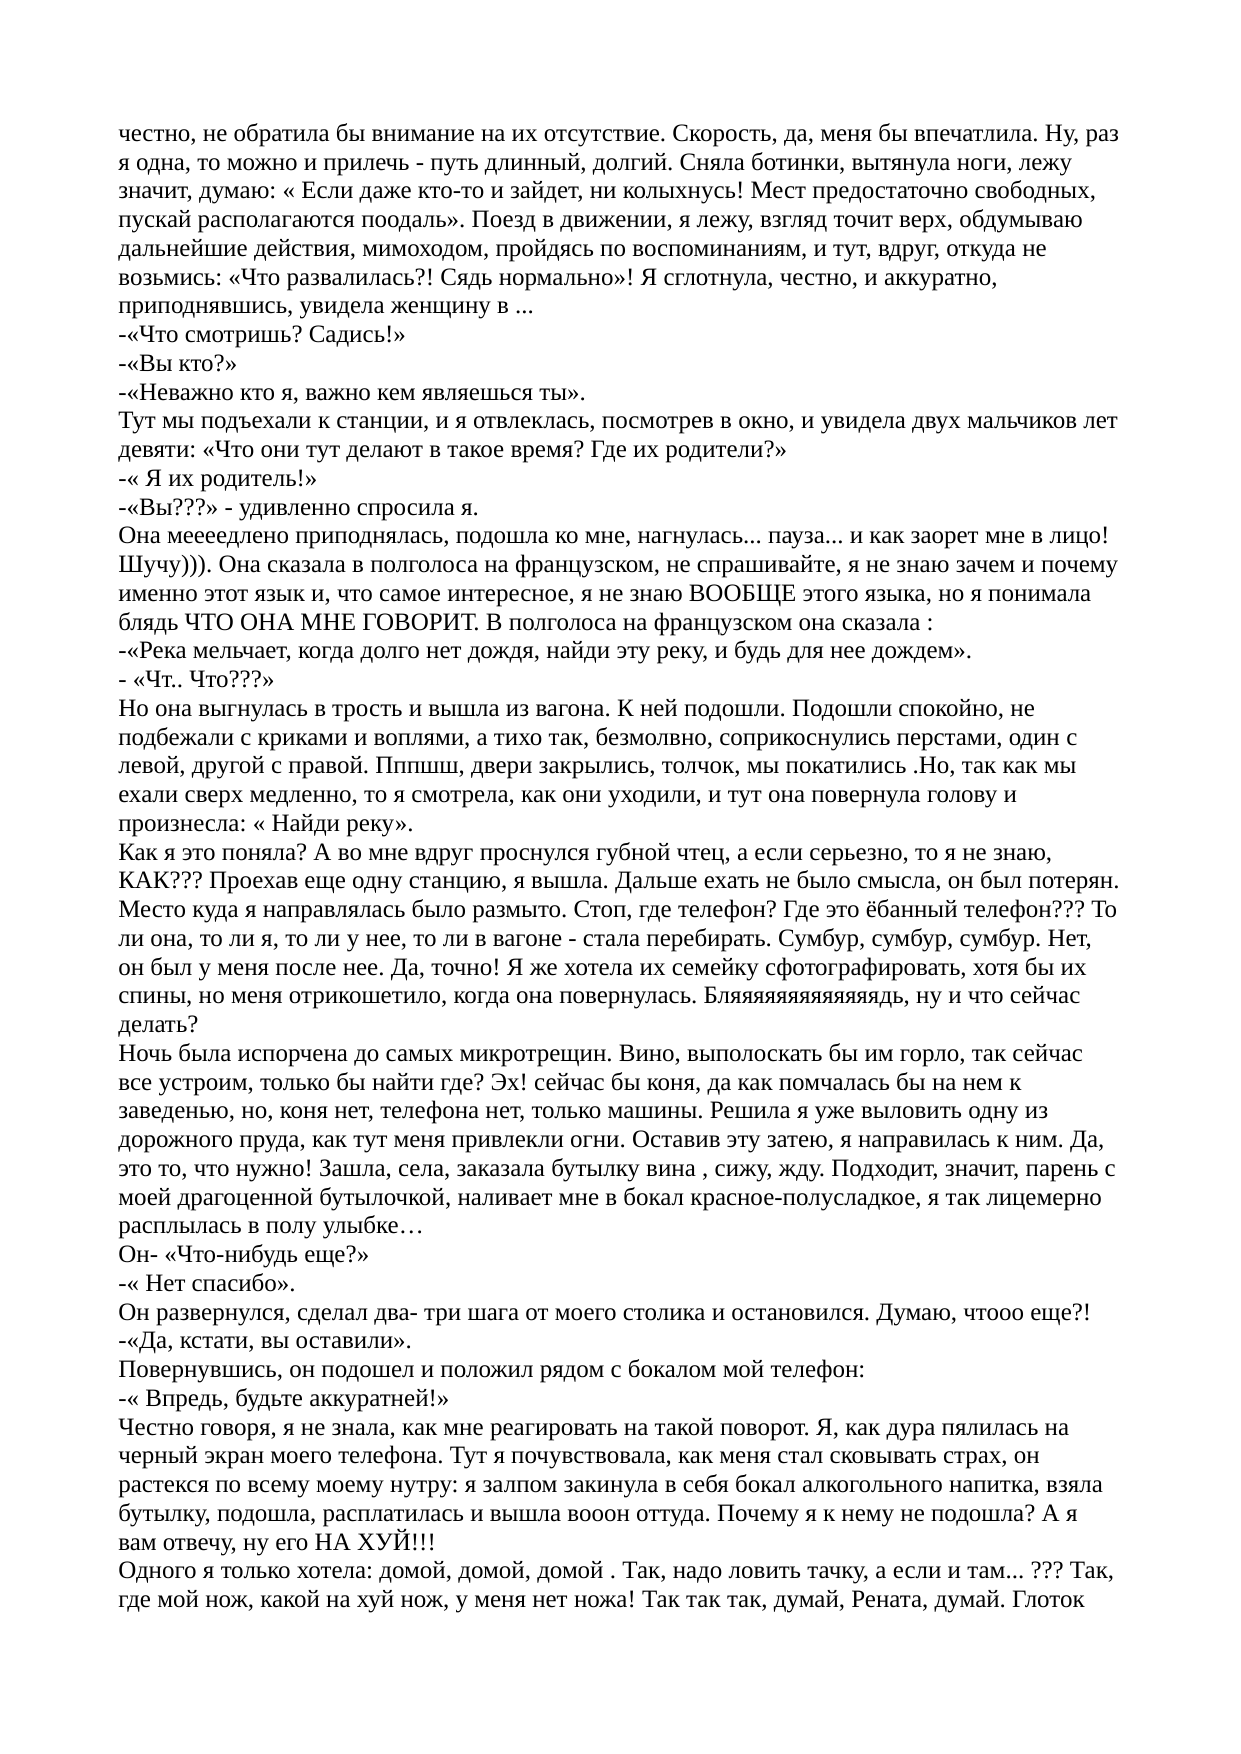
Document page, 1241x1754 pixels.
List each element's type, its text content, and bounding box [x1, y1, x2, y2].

text честно, не обратила бы внимание на их отсутствие. Скорость, да, меня бы впечатлила. Ну, раз я одна, то можно и прилечь - путь длинный, долгий. Сняла ботинки, вытянула ноги, лежу значит, думаю: « Если даже кто-то и зайдет, ни колыхнусь! Мест предостаточно свободных, пускай располагаются поодаль». Поезд в движении, я лежу, взгляд точит верх, обдумываю дальнейшие действия, мимоходом, пройдясь по воспоминаниям, и тут, вдруг, откуда не возьмись: «Что развалилась?! Сядь нормально»! Я сглотнула, честно, и аккуратно, приподнявшись, увидела женщину в ... -«Что смотришь? Садись!» -«Вы кто?» -«Неважно кто я, важно кем являешься ты». Тут мы подъехали к станции, и я отвлеклась, посмотрев в окно, и увидела двух мальчиков лет девяти: «Что они тут делают в такое время? Где их родители?» -« Я их родитель!» -«Вы???» - удивленно спросила я. Она меееедлено приподнялась, подошла ко мне, нагнулась... пауза... и как заорет мне в лицо! Шучу))). Она сказала в полголоса на французском, не спрашивайте, я не знаю зачем и почему именно этот язык и, что самое интересное, я не знаю ВООБЩЕ этого языка, но я понимала блядь ЧТО ОНА МНЕ ГОВОРИТ. В полголоса на французском она сказала : -«Река мельчает, когда долго нет дождя, найди эту реку, и будь для нее дождем». - «Чт.. Что???» Но она выгнулась в трость и вышла из вагона. К ней подошли. Подошли спокойно, не подбежали с криками и воплями, а тихо так, безмолвно, соприкоснулись перстами, один с левой, другой с правой. Пппшш, двери закрылись, толчок, мы покатились .Но, так как мы ехали сверх медленно, то я смотрела, как они уходили, и тут она повернула голову и произнесла: « Найди реку». Как я это поняла? А во мне вдруг проснулся губной чтец, а если серьезно, то я не знаю, КАК??? Проехав еще одну станцию, я вышла. Дальше ехать не было смысла, он был потерян. Место куда я направлялась было размыто. Стоп, где телефон? Где это ёбанный телефон??? То ли она, то ли я, то ли у нее, то ли в вагоне - стала перебирать. Сумбур, сумбур, сумбур. Нет, он был у меня после нее. Да, точно! Я же хотела их семейку сфотографировать, хотя бы их спины, но меня отрикошетило, когда она повернулась. Бляяяяяяяяяяяяядь, ну и что сейчас делать? Ночь была испорчена до самых микротрещин. Вино, выполоскать бы им горло, так сейчас все устроим, только бы найти где? Эх! сейчас бы коня, да как помчалась бы на нем к заведенью, но, коня нет, телефона нет, только машины. Решила я уже выловить одну из дорожного пруда, как тут меня привлекли огни. Оставив эту затею, я направилась к ним. Да, это то, что нужно! Зашла, села, заказала бутылку вина , сижу, жду. Подходит, значит, парень с моей драгоценной бутылочкой, наливает мне в бокал красное-полусладкое, я так лицемерно расплылась в полу улыбке… Он- «Что-нибудь еще?» -« Нет спасибо». Он развернулся, сделал два- три шага от моего столика и остановился. Думаю, чтооо еще?! -«Да, кстати, вы оставили». Повернувшись, он подошел и положил рядом с бокалом мой телефон: -« Впредь, будьте аккуратней!» Честно говоря, я не знала, как мне реагировать на такой поворот. Я, как дура пялилась на черный экран моего телефона. Тут я почувствовала, как меня стал сковывать страх, он растекся по всему моему нутру: я залпом закинула в себя бокал алкогольного напитка, взяла бутылку, подошла, расплатилась и вышла вооон оттуда. Почему я к нему не подошла? А я вам отвечу, ну его НА ХУЙ!!! Одного я только хотела: домой, домой, домой . Так, надо ловить тачку, а если и там... ??? Так, где мой нож, какой на хуй нож, у меня нет ножа! Так так так, думай, Рената, думай. Глоток [118, 118, 1122, 1613]
